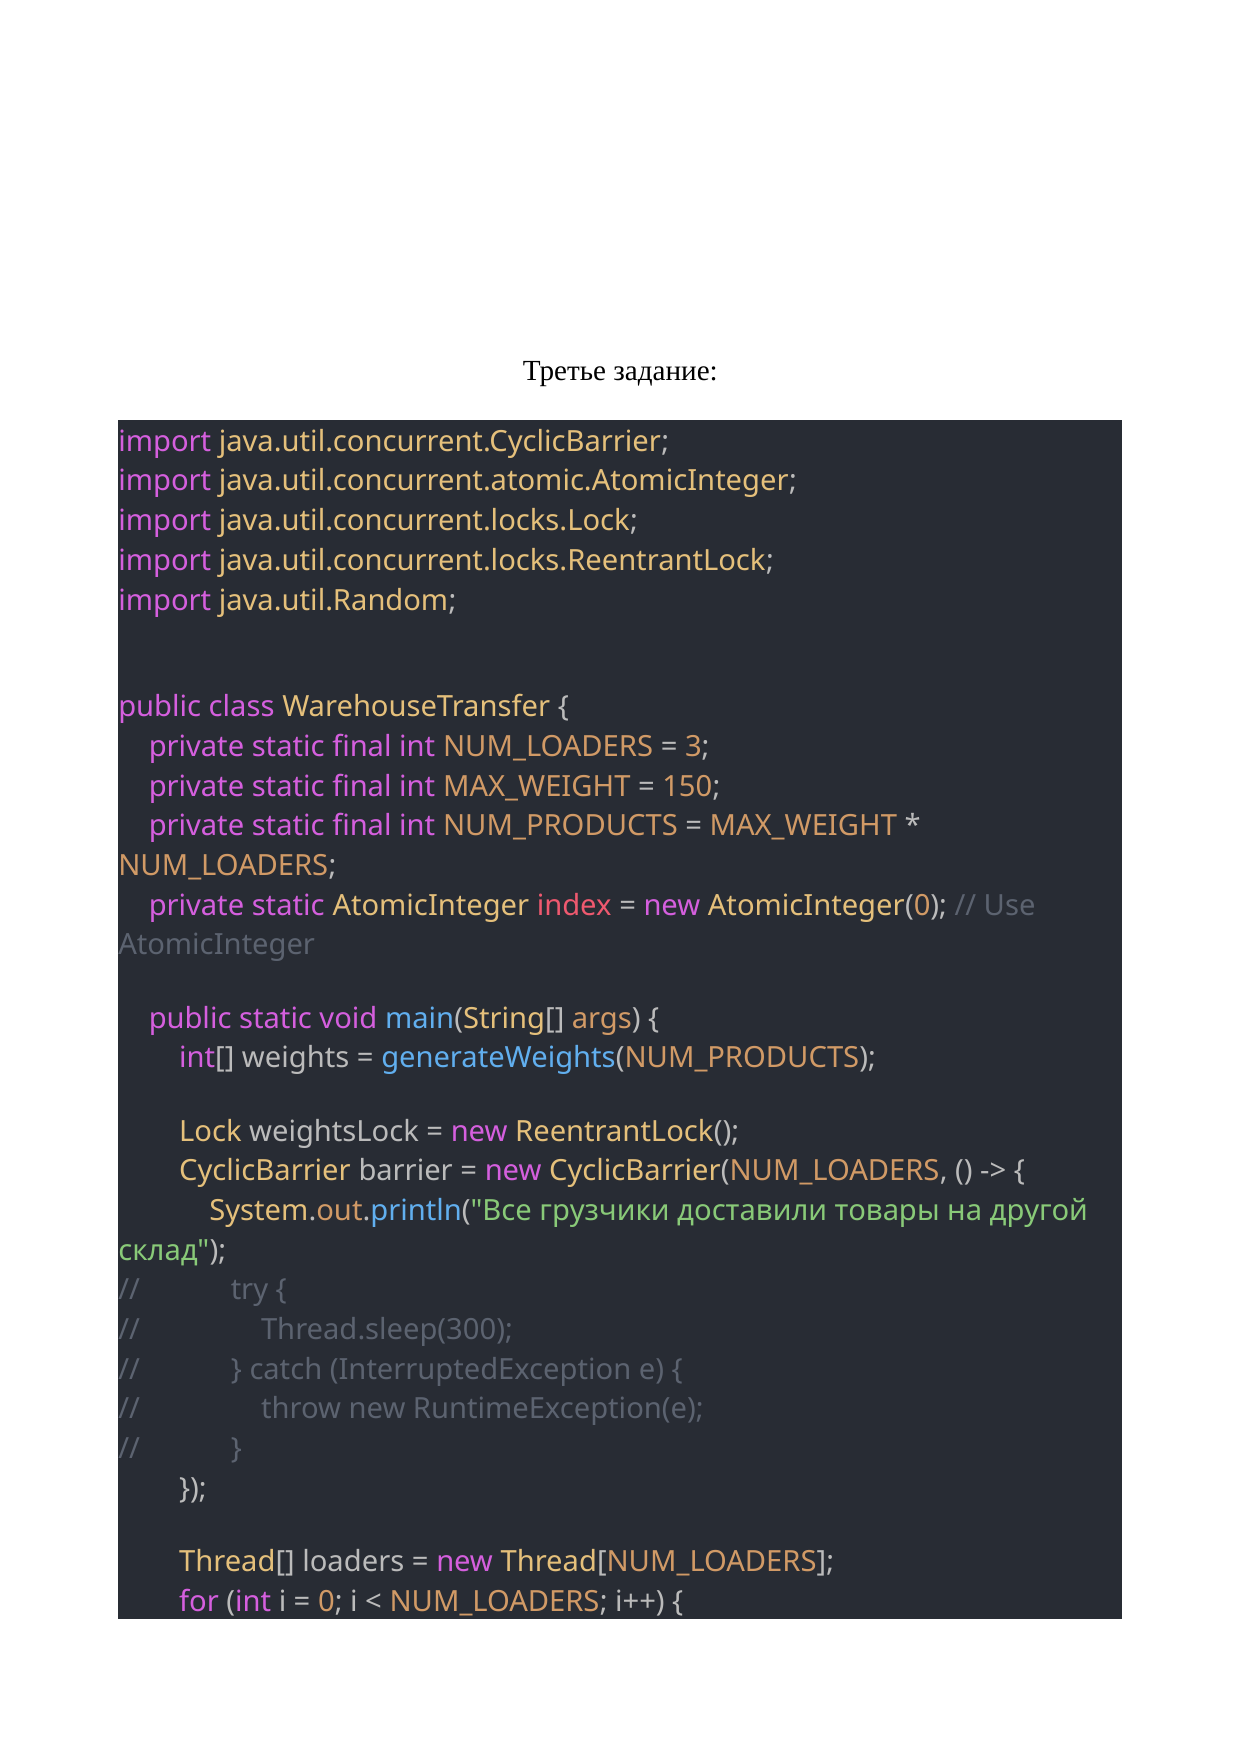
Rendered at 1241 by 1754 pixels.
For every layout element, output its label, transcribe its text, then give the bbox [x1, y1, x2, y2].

text import java.util.concurrent.CyclicBarrier; import java.util.concurrent.atomic.AtomicInteger; import java.util.concurrent.locks.Lock; import java.util.concurrent.locks.ReentrantLock; import java.util.Random; public class WarehouseTransfer { private static final int NUM_LOADERS = 3; private static final int MAX_WEIGHT = 150; private static final int NUM_PRODUCTS = MAX_WEIGHT * NUM_LOADERS; private static AtomicInteger index = new AtomicInteger(0); // Use AtomicInteger public static void main(String[] args) { int[] weights = generateWeights(NUM_PRODUCTS); Lock weightsLock = new ReentrantLock(); CyclicBarrier barrier = new CyclicBarrier(NUM_LOADERS, () -> { System.out.println("Все грузчики доставили товары на другой склад"); // try { // Thread.sleep(300); // } catch (InterruptedException e) { // throw new RuntimeException(e); // } }); Thread[] loaders = new Thread[NUM_LOADERS]; for (int i = 0; i < NUM_LOADERS; i++) { [118, 420, 1122, 1619]
text Третье задание: [118, 353, 1122, 386]
